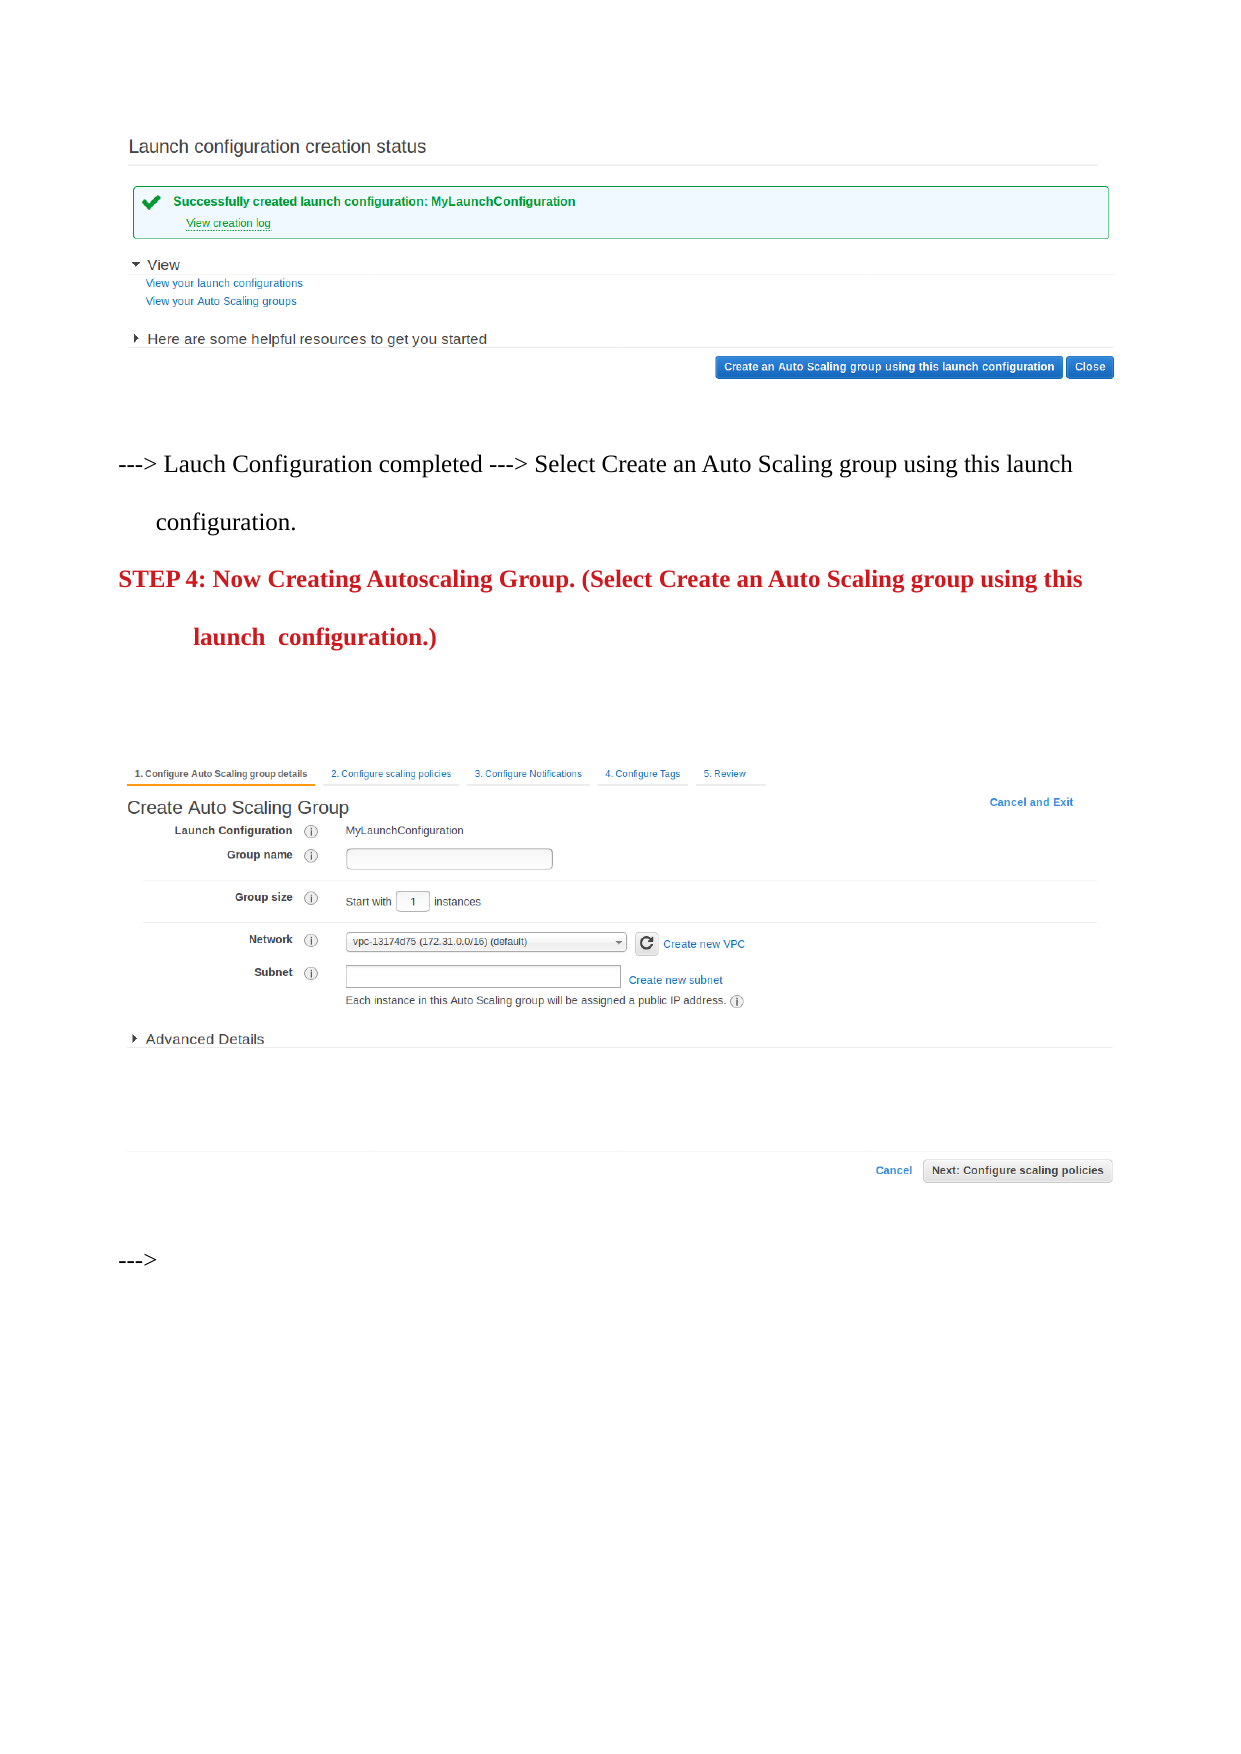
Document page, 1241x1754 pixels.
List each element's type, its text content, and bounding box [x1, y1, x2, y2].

text launch configuration.) [118, 622, 1122, 651]
text ---> Lauch Configuration completed ---> Select Create an Auto Scaling group using this launch [118, 449, 1122, 478]
picture [118, 118, 1123, 392]
text ---> [118, 1245, 1122, 1274]
picture [118, 765, 1123, 1188]
text STEP 4: Now Creating Autoscaling Group. (Select Create an Auto Scaling group using this [118, 564, 1122, 593]
text configuration. [118, 507, 1122, 536]
